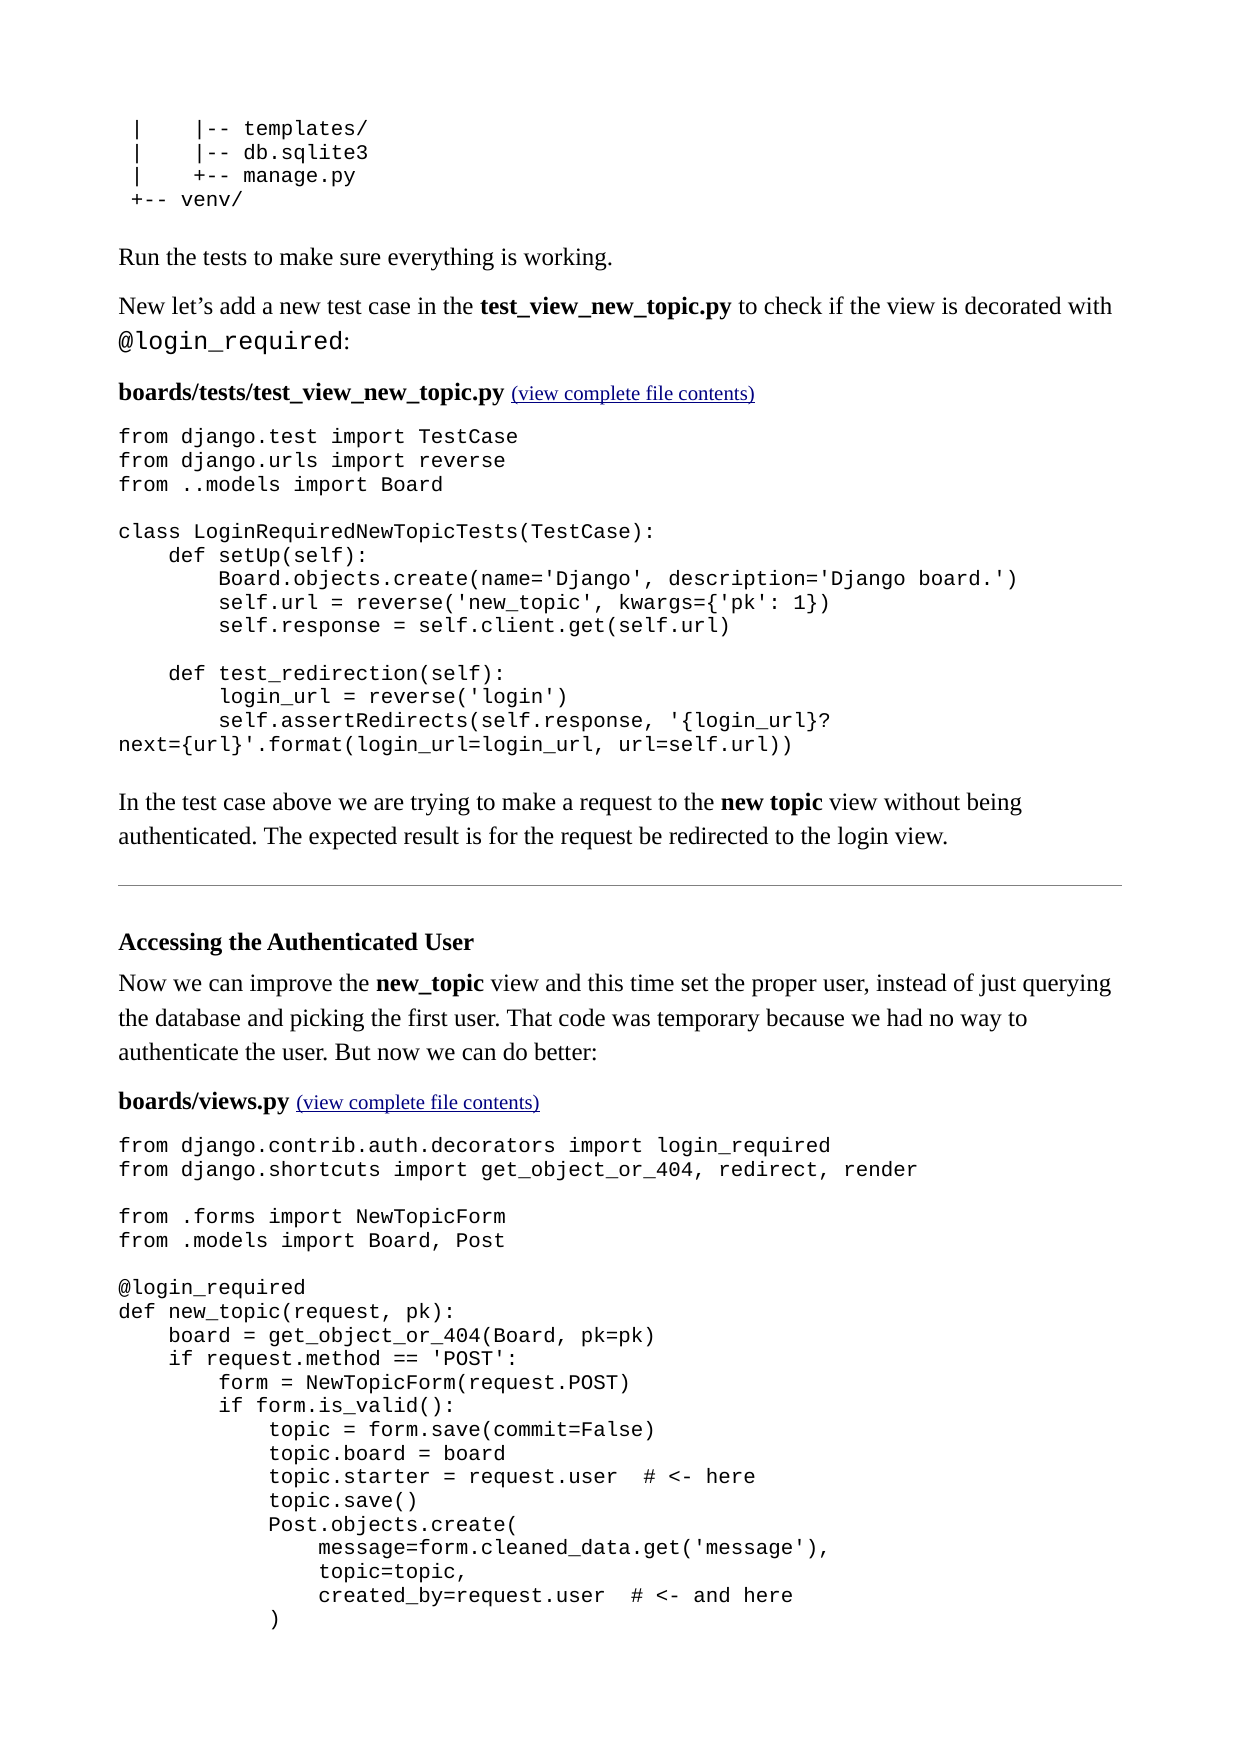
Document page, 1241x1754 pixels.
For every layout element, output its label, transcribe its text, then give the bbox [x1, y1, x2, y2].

text created_by=request.user # <- and here [118, 1585, 1122, 1608]
text topic.save() [118, 1490, 1122, 1514]
text from ..models import Board [118, 474, 1122, 497]
text ) [118, 1608, 1122, 1632]
text if request.method == 'POST': [118, 1348, 1122, 1372]
text from .forms import NewTopicForm [118, 1206, 1122, 1230]
text boards/tests/test_view_new_topic.py (view complete file contents) [118, 377, 1122, 406]
text def new_topic(request, pk): [118, 1301, 1122, 1324]
text topic.starter = request.user # <- here [118, 1466, 1122, 1490]
text self.url = reverse('new_topic', kwargs={'pk': 1}) [118, 592, 1122, 616]
text topic=topic, [118, 1561, 1122, 1585]
text Board.objects.create(name='Django', description='Django board.') [118, 568, 1122, 592]
text board = get_object_or_404(Board, pk=pk) [118, 1324, 1122, 1348]
text self.assertRedirects(self.response, '{login_url}?next={url}'.format(login_url=login_url, url=self.url)) [118, 710, 1122, 757]
text from .models import Board, Post [118, 1230, 1122, 1254]
text topic.board = board [118, 1443, 1122, 1466]
text Run the tests to make sure everything is working. [118, 242, 1122, 271]
text | |-- db.sqlite3 [118, 142, 1122, 165]
text Now we can improve the new_topic view and this time set the proper user, instead of just querying the database and picking the first user. That code was temporary because we had no way to authenticate the user. But now we can do better: [118, 968, 1122, 1066]
text @login_required [118, 1277, 1122, 1301]
text from django.contrib.auth.decorators import login_required [118, 1135, 1122, 1159]
text boards/views.py (view complete file contents) [118, 1086, 1122, 1115]
text self.response = self.client.get(self.url) [118, 616, 1122, 639]
text if form.is_valid(): [118, 1396, 1122, 1419]
text login_url = reverse('login') [118, 686, 1122, 710]
text | +-- manage.py [118, 165, 1122, 189]
text def test_redirection(self): [118, 663, 1122, 686]
text class LoginRequiredNewTopicTests(TestCase): [118, 521, 1122, 544]
text from django.urls import reverse [118, 450, 1122, 474]
text | |-- templates/ [118, 118, 1122, 142]
text def setUp(self): [118, 544, 1122, 568]
text Post.objects.create( [118, 1514, 1122, 1537]
text from django.test import TestCase [118, 426, 1122, 450]
text In the test case above we are trying to make a request to the new topic view without being authenticated. The expected result is for the request be redirected to the login view. [118, 787, 1122, 850]
text +-- venv/ [118, 189, 1122, 213]
text message=form.cleaned_data.get('message'), [118, 1537, 1122, 1561]
text topic = form.save(commit=False) [118, 1419, 1122, 1443]
text from django.shortcuts import get_object_or_404, redirect, render [118, 1159, 1122, 1183]
text form = NewTopicForm(request.POST) [118, 1372, 1122, 1396]
subtitle Accessing the Authenticated User [118, 927, 1122, 956]
text New let’s add a new test case in the test_view_new_topic.py to check if the view is decorated with @login_required: [118, 291, 1122, 357]
